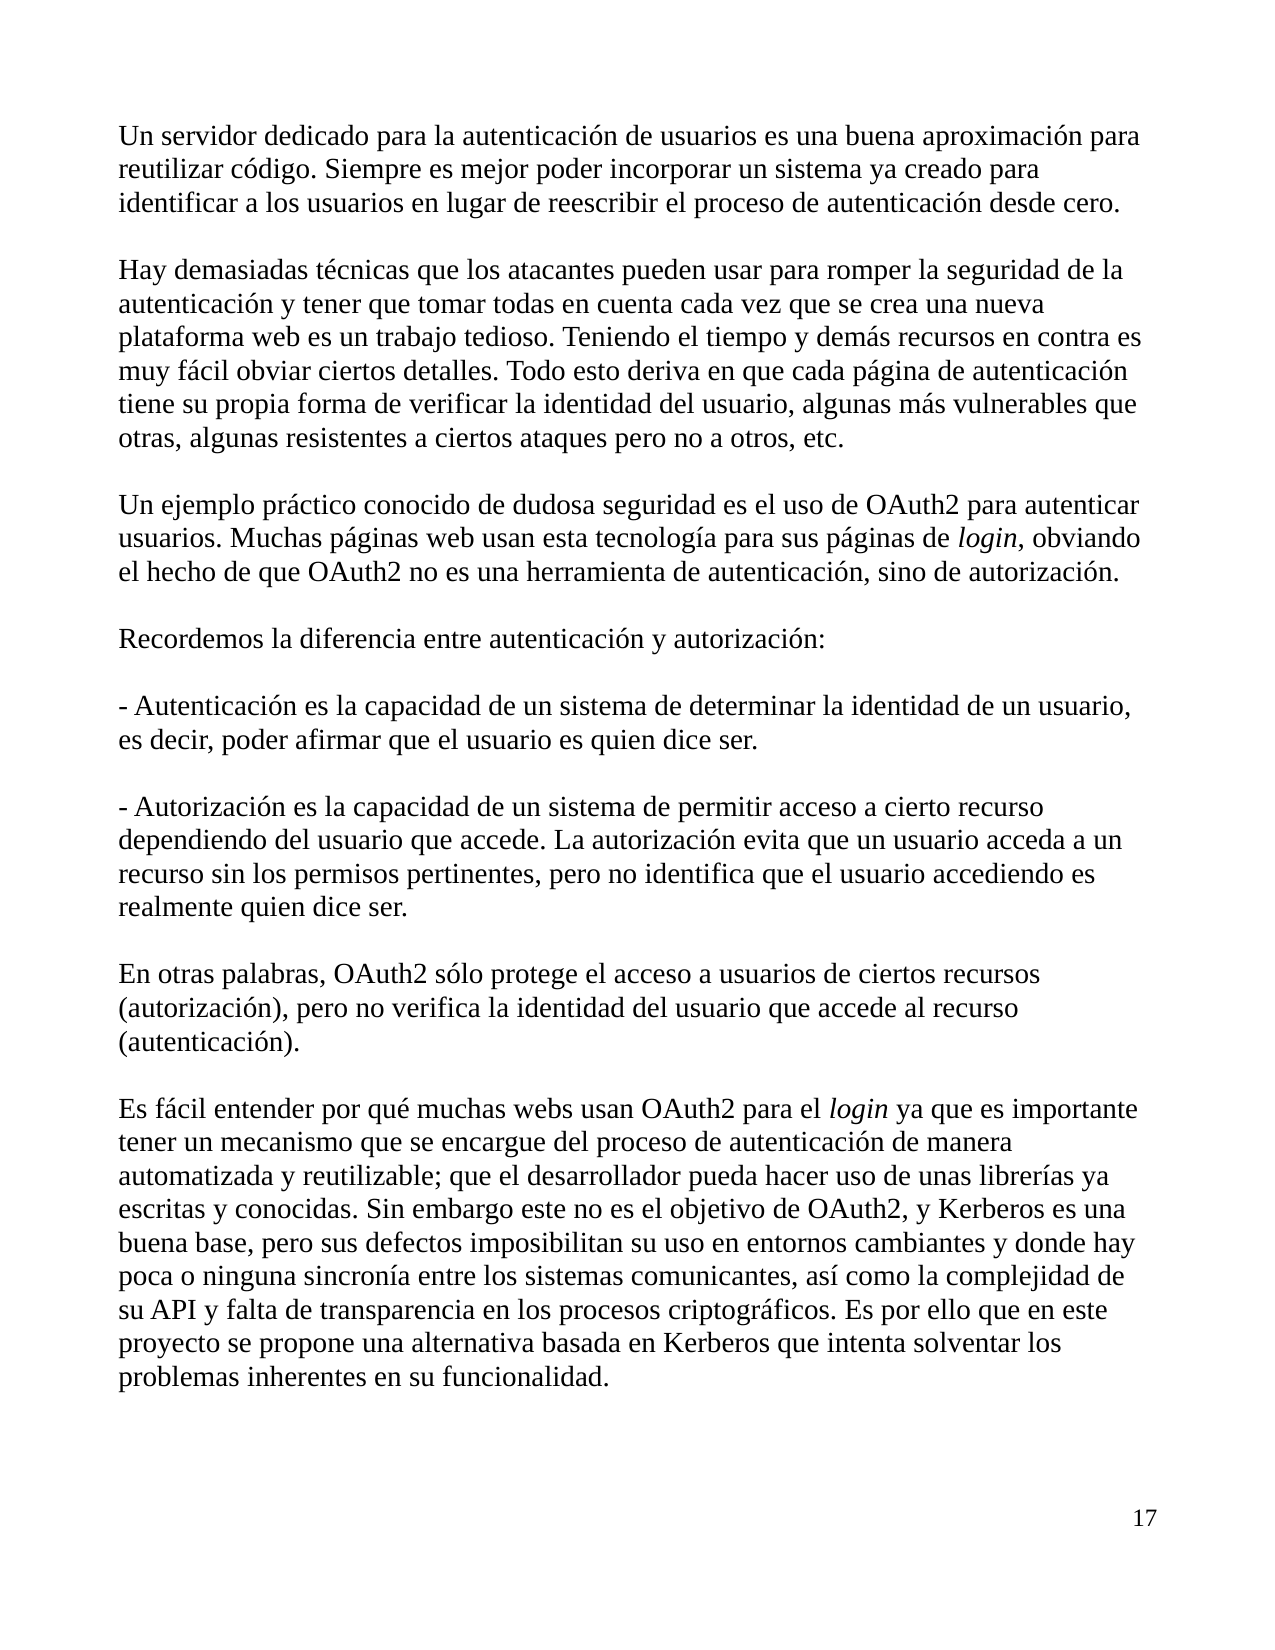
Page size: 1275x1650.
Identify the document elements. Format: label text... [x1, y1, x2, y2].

text - Autenticación es la capacidad de un sistema de determinar la identidad de un usuario, es decir, poder afirmar que el usuario es quien dice ser. [118, 688, 1157, 755]
text En otras palabras, OAuth2 sólo protege el acceso a usuarios de ciertos recursos (autorización), pero no verifica la identidad del usuario que accede al recurso (autenticación). [118, 957, 1157, 1057]
text Un servidor dedicado para la autenticación de usuarios es una buena aproximación para reutilizar código. Siempre es mejor poder incorporar un sistema ya creado para identificar a los usuarios en lugar de reescribir el proceso de autenticación desde cero. [118, 118, 1157, 219]
text Es fácil entender por qué muchas webs usan OAuth2 para el login ya que es importante tener un mecanismo que se encargue del proceso de autenticación de manera automatizada y reutilizable; que el desarrollador pueda hacer uso de unas librerías ya escritas y conocidas. Sin embargo este no es el objetivo de OAuth2, y Kerberos es una buena base, pero sus defectos imposibilitan su uso en entornos cambiantes y donde hay poca o ninguna sincronía entre los sistemas comunicantes, así como la complejidad de su API y falta de transparencia en los procesos criptográficos. Es por ello que en este proyecto se propone una alternativa basada en Kerberos que intenta solventar los problemas inherentes en su funcionalidad. [118, 1091, 1157, 1393]
text Recordemos la diferencia entre autenticación y autorización: [118, 621, 1157, 655]
text - Autorización es la capacidad de un sistema de permitir acceso a cierto recurso dependiendo del usuario que accede. La autorización evita que un usuario acceda a un recurso sin los permisos pertinentes, pero no identifica que el usuario accediendo es realmente quien dice ser. [118, 789, 1157, 923]
text Hay demasiadas técnicas que los atacantes pueden usar para romper la seguridad de la autenticación y tener que tomar todas en cuenta cada vez que se crea una nueva plataforma web es un trabajo tedioso. Teniendo el tiempo y demás recursos en contra es muy fácil obviar ciertos detalles. Todo esto deriva en que cada página de autenticación tiene su propia forma de verificar la identidad del usuario, algunas más vulnerables que otras, algunas resistentes a ciertos ataques pero no a otros, etc. [118, 252, 1157, 453]
text Un ejemplo práctico conocido de dudosa seguridad es el uso de OAuth2 para autenticar usuarios. Muchas páginas web usan esta tecnología para sus páginas de login, obviando el hecho de que OAuth2 no es una herramienta de autenticación, sino de autorización. [118, 487, 1157, 588]
